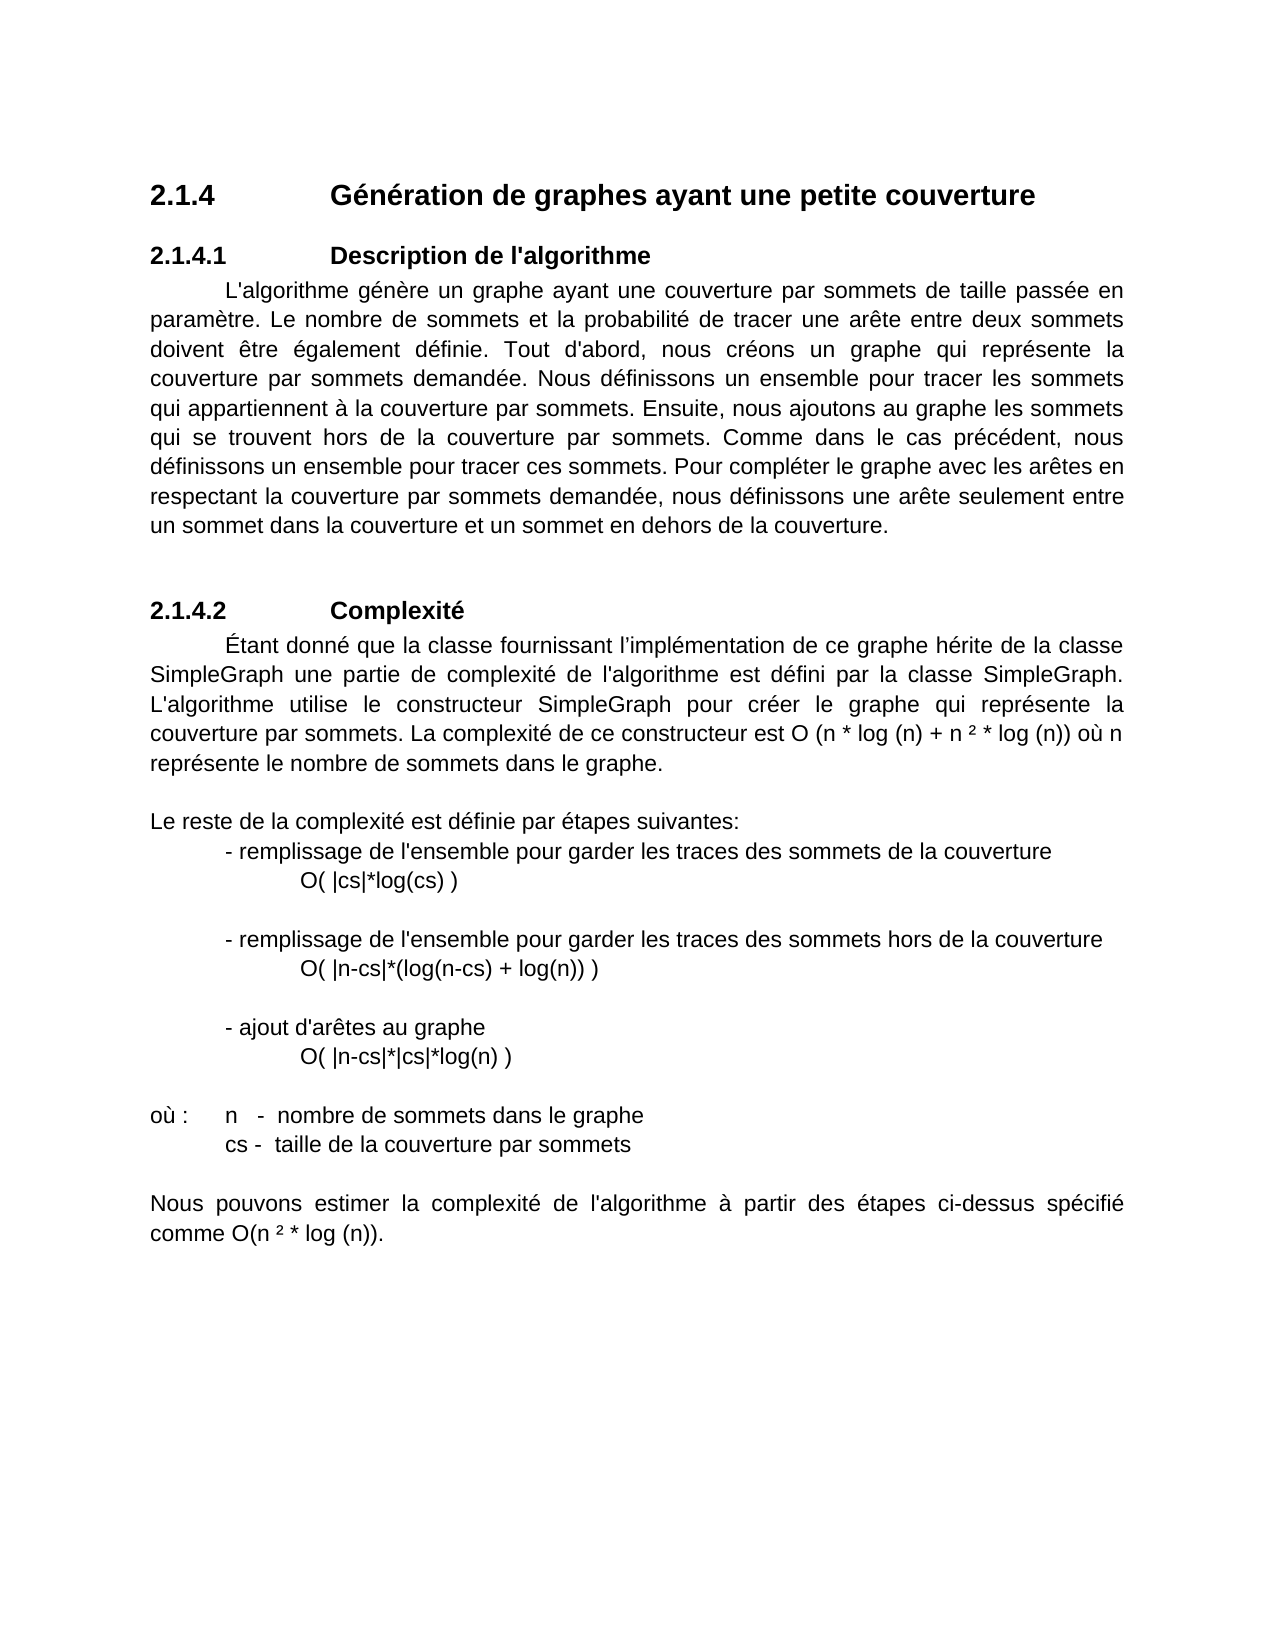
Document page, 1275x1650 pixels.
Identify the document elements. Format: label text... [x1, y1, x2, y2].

text - remplissage de l'ensemble pour garder les traces des sommets de la couverture [150, 838, 1125, 864]
subtitle 2.1.4.1 Description de l'algorithme [150, 242, 1125, 269]
text O( |n-cs|*(log(n-cs) + log(n)) ) [150, 956, 1125, 982]
text où : n - nombre de sommets dans le graphe [150, 1103, 1125, 1128]
subtitle 2.1.4.2 Complexité [150, 597, 1125, 624]
text - ajout d'arêtes au graphe [150, 1015, 1125, 1040]
text Étant donné que la classe fournissant l’implémentation de ce graphe hérite de la classe SimpleGraph une partie de complexité de l'algorithme est défini par la classe SimpleGraph. L'algorithme utilise le constructeur SimpleGraph pour créer le graphe qui représente la couverture par sommets. La complexité de ce constructeur est O (n * log (n) + n ² * log (n)) où n représente le nombre de sommets dans le graphe. [150, 633, 1125, 776]
text Nous pouvons estimer la complexité de l'algorithme à partir des étapes ci-dessus spécifié comme O(n ² * log (n)). [150, 1191, 1125, 1246]
text Le reste de la complexité est définie par étapes suivantes: [150, 809, 1125, 835]
subtitle 2.1.4 Génération de graphes ayant une petite couverture [150, 179, 1125, 212]
text O( |cs|*log(cs) ) [150, 868, 1125, 893]
text cs - taille de la couverture par sommets [150, 1132, 1125, 1158]
text L'algorithme génère un graphe ayant une couverture par sommets de taille passée en paramètre. Le nombre de sommets et la probabilité de tracer une arête entre deux sommets doivent être également définie. Tout d'abord, nous créons un graphe qui représente la couverture par sommets demandée. Nous définissons un ensemble pour tracer les sommets qui appartiennent à la couverture par sommets. Ensuite, nous ajoutons au graphe les sommets qui se trouvent hors de la couverture par sommets. Comme dans le cas précédent, nous définissons un ensemble pour tracer ces sommets. Pour compléter le graphe avec les arêtes en respectant la couverture par sommets demandée, nous définissons une arête seulement entre un sommet dans la couverture et un sommet en dehors de la couverture. [150, 278, 1125, 538]
text - remplissage de l'ensemble pour garder les traces des sommets hors de la couverture [150, 927, 1125, 952]
text O( |n-cs|*|cs|*log(n) ) [150, 1044, 1125, 1070]
